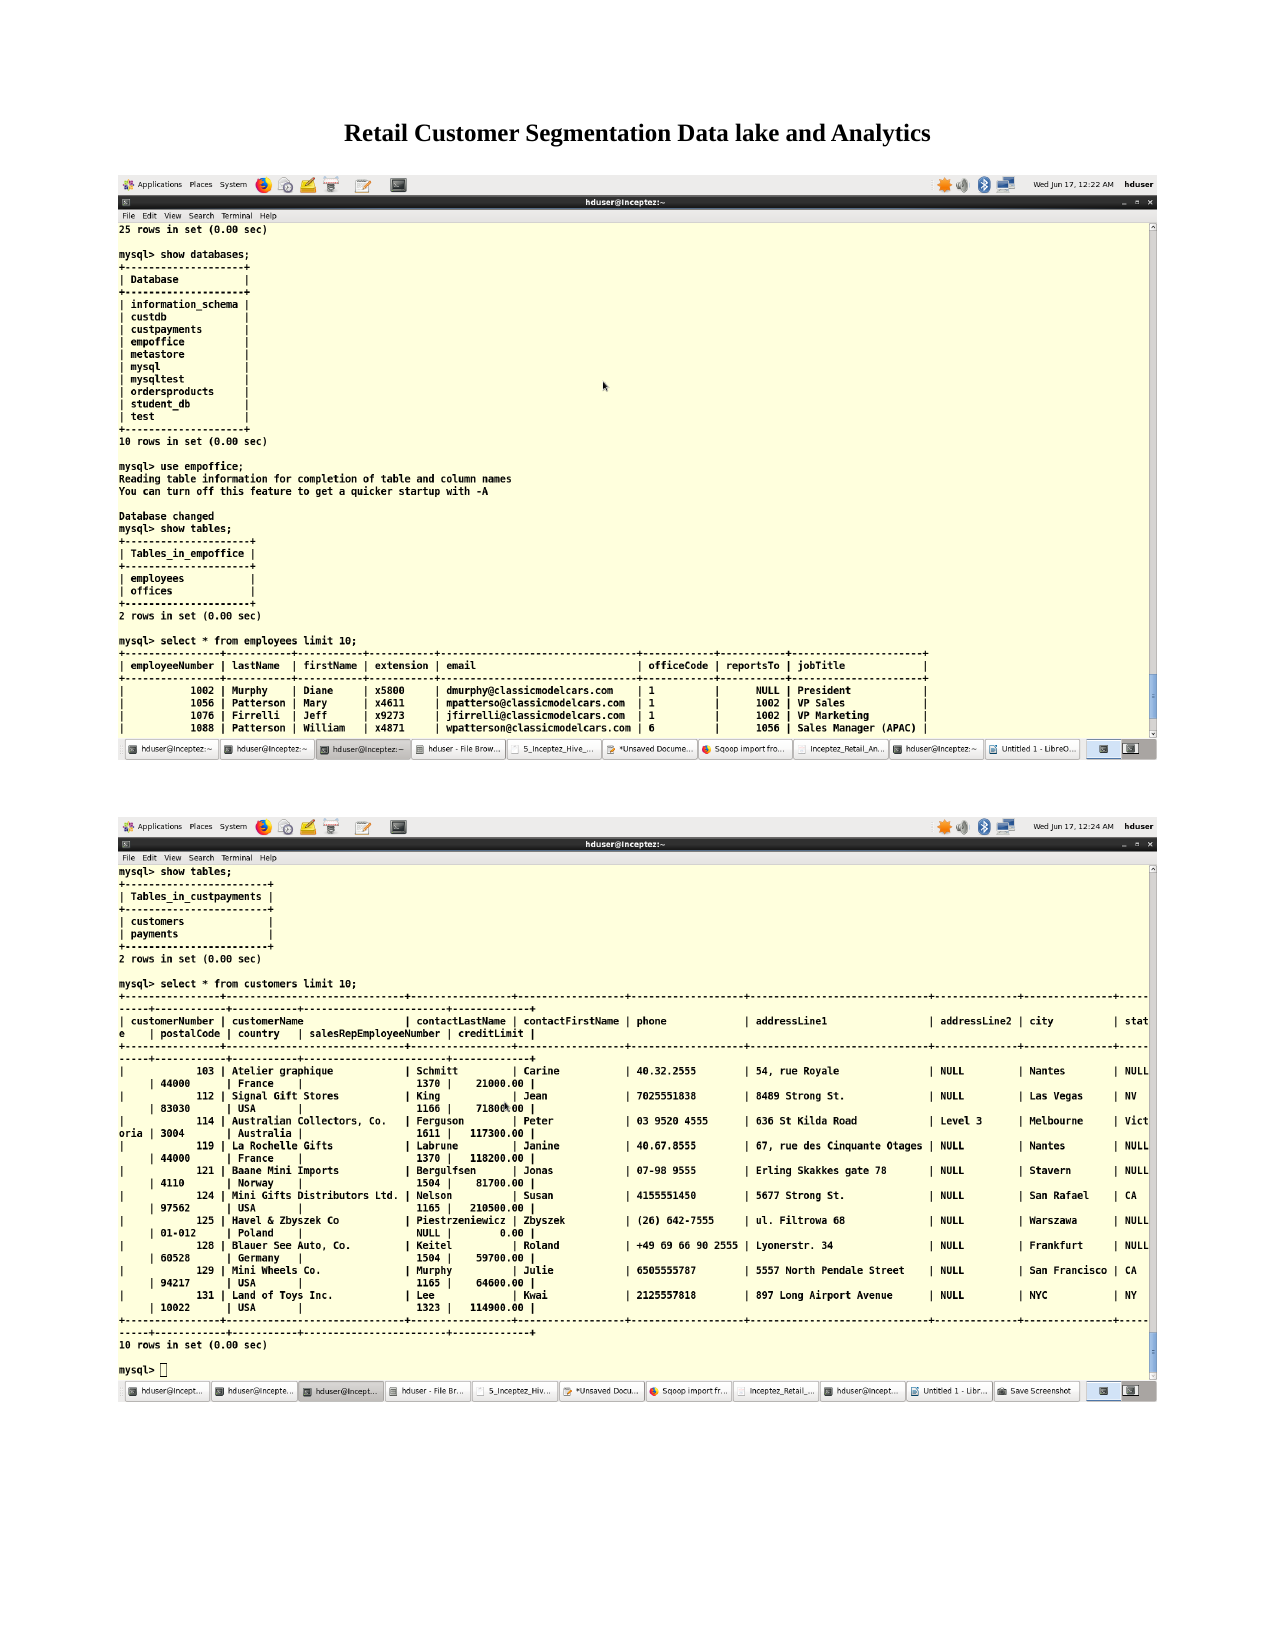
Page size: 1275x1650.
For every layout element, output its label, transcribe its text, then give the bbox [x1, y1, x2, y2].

text Retail Customer Segmentation Data lake and Analytics [118, 118, 1157, 147]
picture [118, 175, 1157, 760]
picture [118, 817, 1157, 1402]
